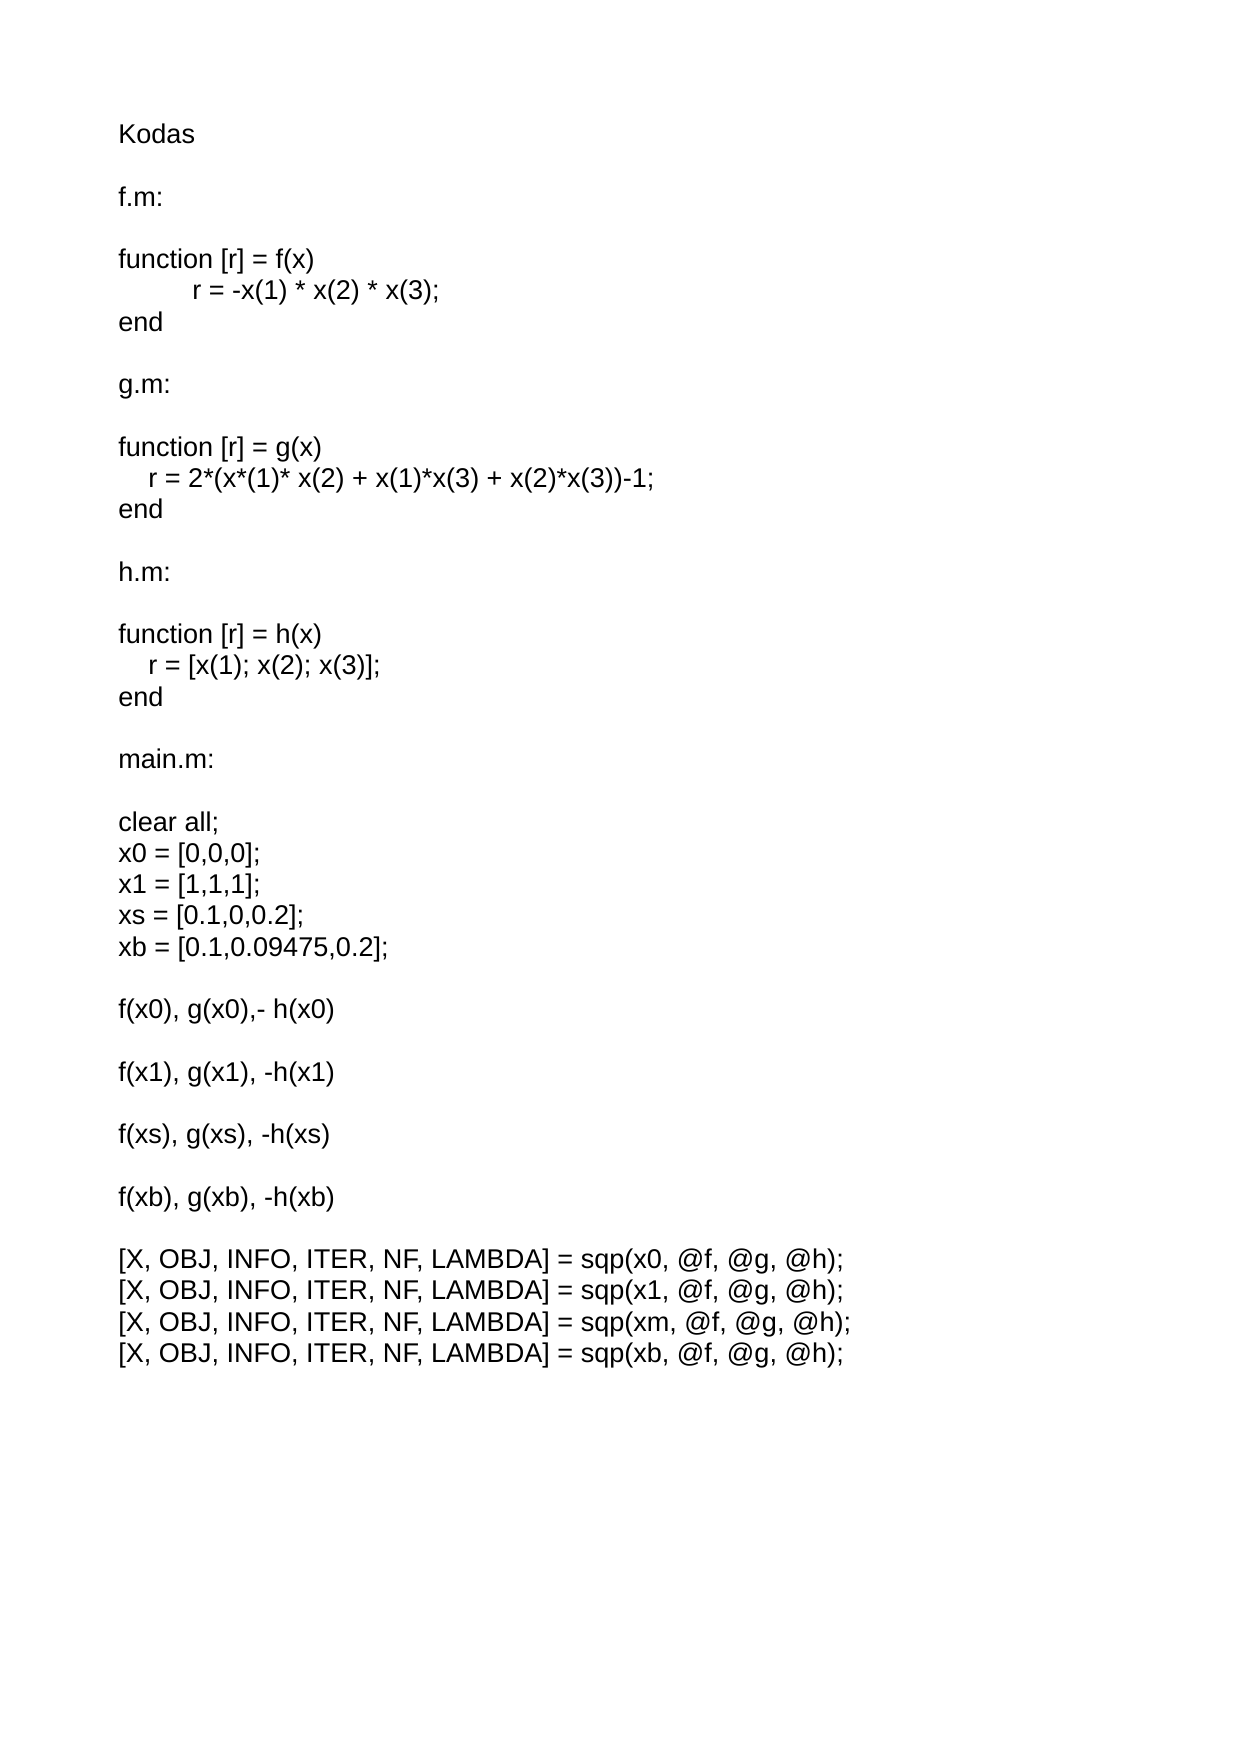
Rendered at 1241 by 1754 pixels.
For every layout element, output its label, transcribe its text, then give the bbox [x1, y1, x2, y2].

text main.m: [118, 743, 1122, 774]
text function [r] = h(x) [118, 618, 1122, 649]
text f.m: [118, 181, 1122, 212]
text r = [x(1); x(2); x(3)]; [118, 649, 1122, 681]
text g.m: [118, 368, 1122, 399]
text Kodas [118, 118, 1122, 149]
text function [r] = f(x) r = -x(1) * x(2) * x(3); end [118, 243, 1122, 337]
text clear all; x0 = [0,0,0]; x1 = [1,1,1]; xs = [0.1,0,0.2]; xb = [0.1,0.09475,0.2]; f(x0), g(x0),- h(x0) f(x1), g(x1), -h(x1) f(xs), g(xs), -h(xs) f(xb), g(xb), -h(xb) [X, OBJ, INFO, ITER, NF, LAMBDA] = sqp(x0, @f, @g, @h); [X, OBJ, INFO, ITER, NF, LAMBDA] = sqp(x1, @f, @g, @h); [X, OBJ, INFO, ITER, NF, LAMBDA] = sqp(xm, @f, @g, @h); [X, OBJ, INFO, ITER, NF, LAMBDA] = sqp(xb, @f, @g, @h); [118, 806, 1122, 1368]
text function [r] = g(x) r = 2*(x*(1)* x(2) + x(1)*x(3) + x(2)*x(3))-1; end [118, 431, 1122, 524]
text h.m: [118, 556, 1122, 587]
text end [118, 681, 1122, 712]
